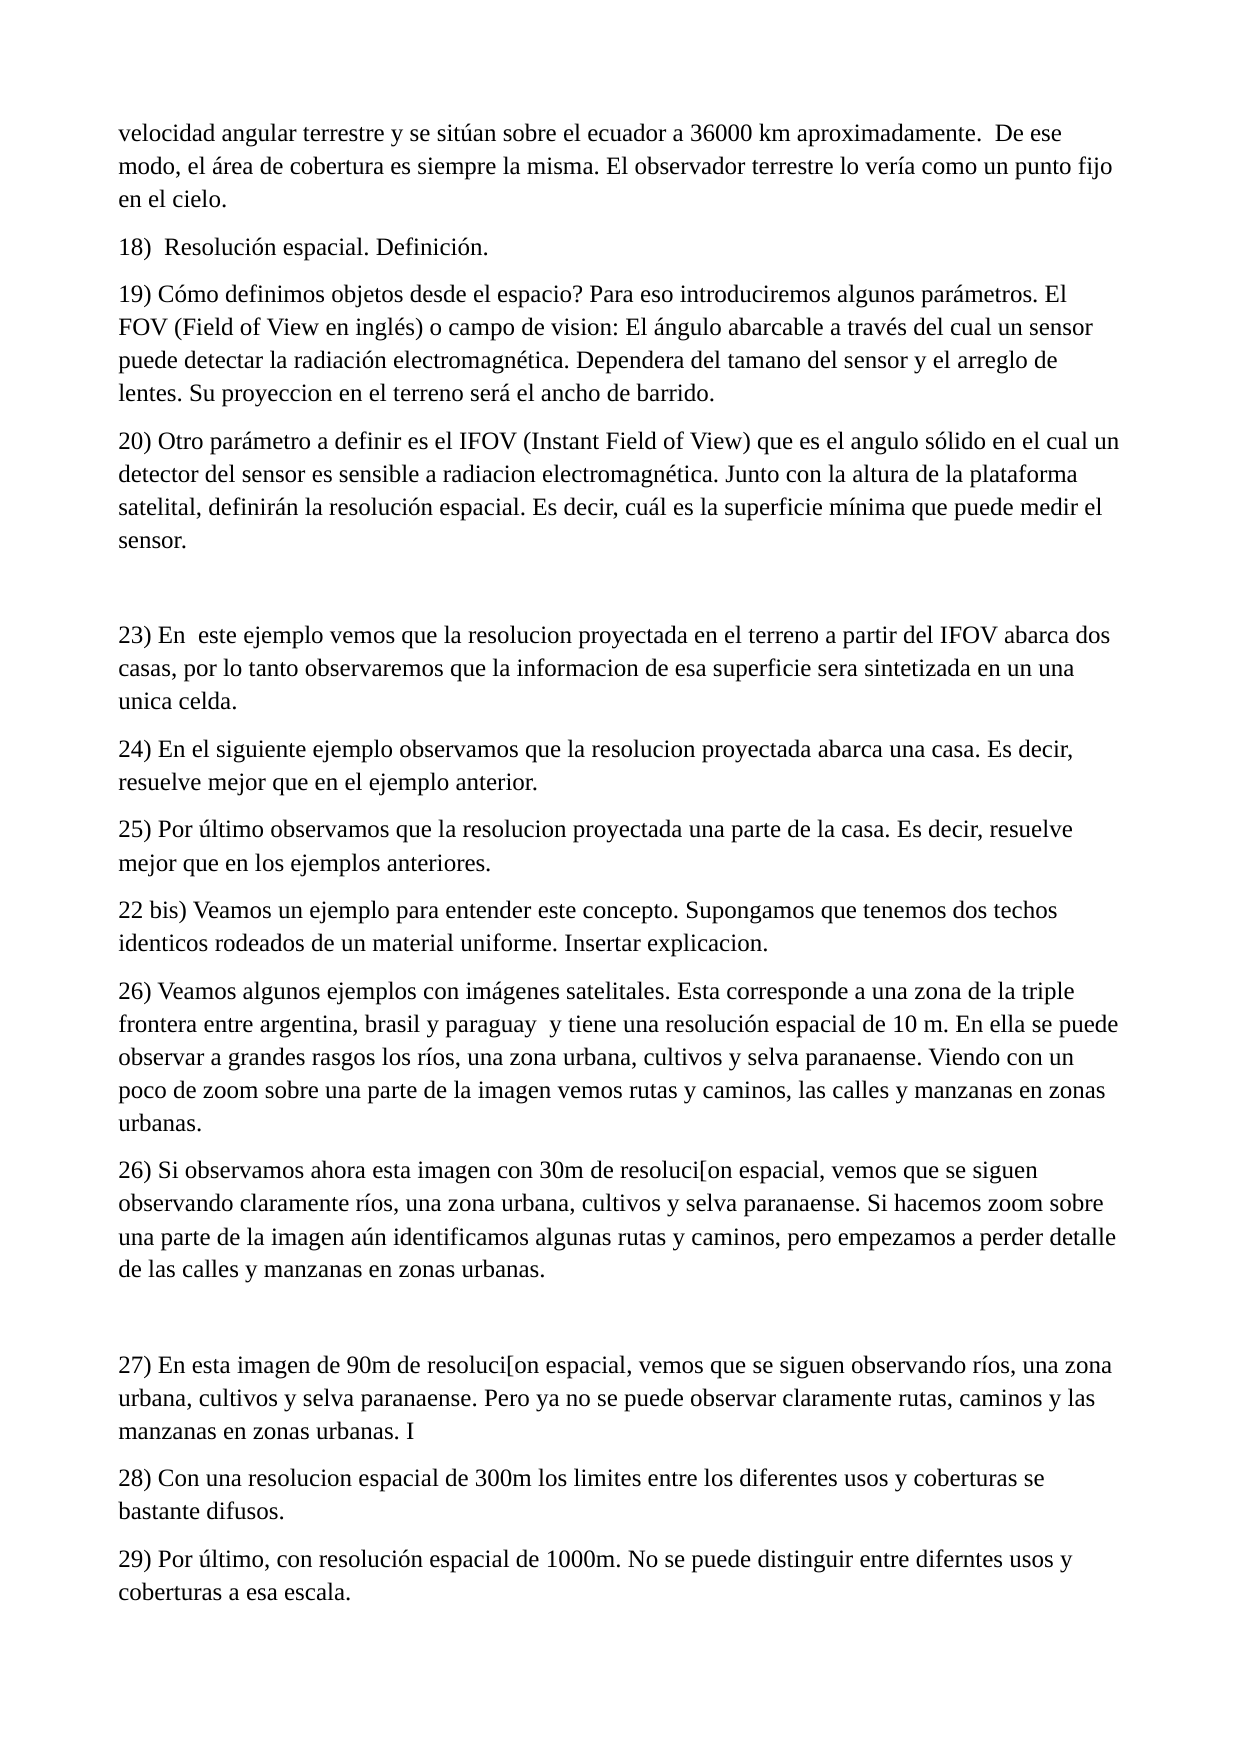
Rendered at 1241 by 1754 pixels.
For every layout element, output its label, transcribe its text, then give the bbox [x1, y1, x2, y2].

text 22 bis) Veamos un ejemplo para entender este concepto. Supongamos que tenemos dos techos identicos rodeados de un material uniforme. Insertar explicacion. [118, 895, 1122, 957]
text 18) Resolución espacial. Definición. [118, 232, 1122, 261]
text 26) Si observamos ahora esta imagen con 30m de resoluci[on espacial, vemos que se siguen observando claramente ríos, una zona urbana, cultivos y selva paranaense. Si hacemos zoom sobre una parte de la imagen aún identificamos algunas rutas y caminos, pero empezamos a perder detalle de las calles y manzanas en zonas urbanas. [118, 1156, 1122, 1283]
text 25) Por último observamos que la resolucion proyectada una parte de la casa. Es decir, resuelve mejor que en los ejemplos anteriores. [118, 814, 1122, 876]
text 28) Con una resolucion espacial de 300m los limites entre los diferentes usos y coberturas se bastante difusos. [118, 1463, 1122, 1525]
text 26) Veamos algunos ejemplos con imágenes satelitales. Esta corresponde a una zona de la triple frontera entre argentina, brasil y paraguay y tiene una resolución espacial de 10 m. En ella se puede observar a grandes rasgos los ríos, una zona urbana, cultivos y selva paranaense. Viendo con un poco de zoom sobre una parte de la imagen vemos rutas y caminos, las calles y manzanas en zonas urbanas. [118, 976, 1122, 1137]
text 29) Por último, con resolución espacial de 1000m. No se puede distinguir entre diferntes usos y coberturas a esa escala. [118, 1544, 1122, 1606]
text 27) En esta imagen de 90m de resoluci[on espacial, vemos que se siguen observando ríos, una zona urbana, cultivos y selva paranaense. Pero ya no se puede observar claramente rutas, caminos y las manzanas en zonas urbanas. I [118, 1350, 1122, 1444]
text 19) Cómo definimos objetos desde el espacio? Para eso introduciremos algunos parámetros. El FOV (Field of View en inglés) o campo de vision: El ángulo abarcable a través del cual un sensor puede detectar la radiación electromagnética. Dependera del tamano del sensor y el arreglo de lentes. Su proyeccion en el terreno será el ancho de barrido. [118, 279, 1122, 407]
text velocidad angular terrestre y se sitúan sobre el ecuador a 36000 km aproximadamente. De ese modo, el área de cobertura es siempre la misma. El observador terrestre lo vería como un punto fijo en el cielo. [118, 118, 1122, 213]
text 23) En este ejemplo vemos que la resolucion proyectada en el terreno a partir del IFOV abarca dos casas, por lo tanto observaremos que la informacion de esa superficie sera sintetizada en un una unica celda. [118, 620, 1122, 715]
text 20) Otro parámetro a definir es el IFOV (Instant Field of View) que es el angulo sólido en el cual un detector del sensor es sensible a radiacion electromagnética. Junto con la altura de la plataforma satelital, definirán la resolución espacial. Es decir, cuál es la superficie mínima que puede medir el sensor. [118, 426, 1122, 554]
text 24) En el siguiente ejemplo observamos que la resolucion proyectada abarca una casa. Es decir, resuelve mejor que en el ejemplo anterior. [118, 734, 1122, 796]
